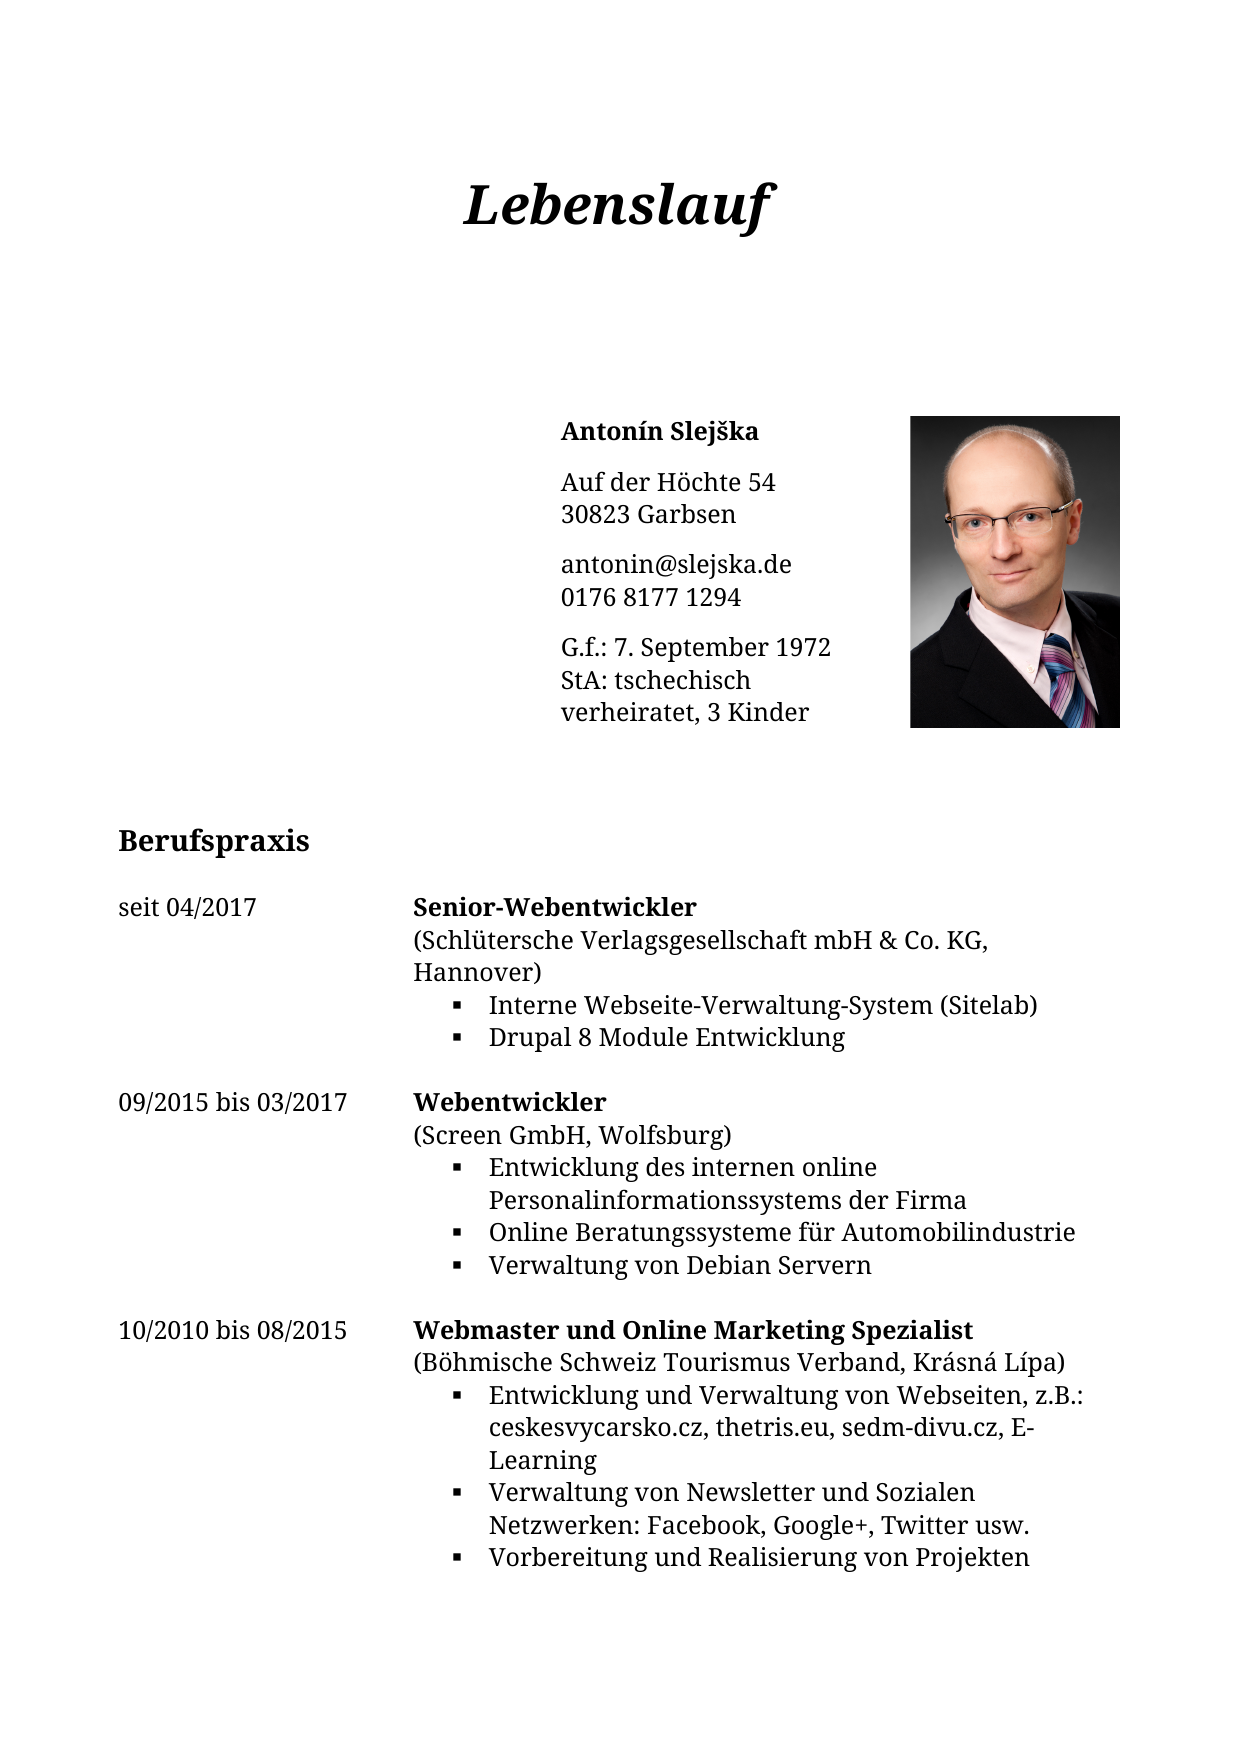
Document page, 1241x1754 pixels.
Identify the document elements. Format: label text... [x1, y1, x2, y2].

list Online Beratungssysteme für Automobilindustrie [451, 1216, 1122, 1248]
list Verwaltung von Newsletter und Sozialen Netzwerken: Facebook, Google+, Twitter usw. [451, 1476, 1122, 1541]
list Entwicklung und Verwaltung von Webseiten, z.B.: ceskesvycarsko.cz, thetris.eu, sedm-divu.cz, E-Learning [451, 1378, 1122, 1476]
text (Böhmische Schweiz Tourismus Verband, Krásná Lípa) [118, 1346, 1122, 1378]
list Verwaltung von Debian Servern [451, 1248, 1122, 1281]
text Antonín Slejška [118, 413, 1122, 447]
text antonin@slejska.de 0176 8177 1294 [118, 548, 910, 613]
text (Screen GmbH, Wolfsburg) [118, 1118, 1122, 1151]
text G.f.: 7. September 1972 [118, 631, 910, 663]
text Auf der Höchte 54 30823 Garbsen [118, 465, 910, 530]
text 10/2010 bis 08/2015 Webmaster und Online Marketing Spezialist [118, 1313, 1122, 1346]
text 09/2015 bis 03/2017 Webentwickler [118, 1086, 1122, 1118]
text Berufspraxis [118, 826, 1122, 858]
text StA: tschechisch [118, 663, 910, 696]
list Interne Webseite-Verwaltung-System (Sitelab) [451, 988, 1122, 1021]
text (Schlütersche Verlagsgesellschaft mbH & Co. KG, Hannover) [118, 923, 1122, 988]
text verheiratet, 3 Kinder [118, 696, 910, 728]
list Vorbereitung und Realisierung von Projekten [451, 1541, 1122, 1573]
picture [910, 416, 1120, 728]
list Entwicklung des internen online Personalinformationssystems der Firma [451, 1151, 1122, 1216]
list Drupal 8 Module Entwicklung [451, 1021, 1122, 1053]
text seit 04/2017 Senior-Webentwickler [118, 891, 1122, 923]
text Lebenslauf [118, 177, 1122, 236]
